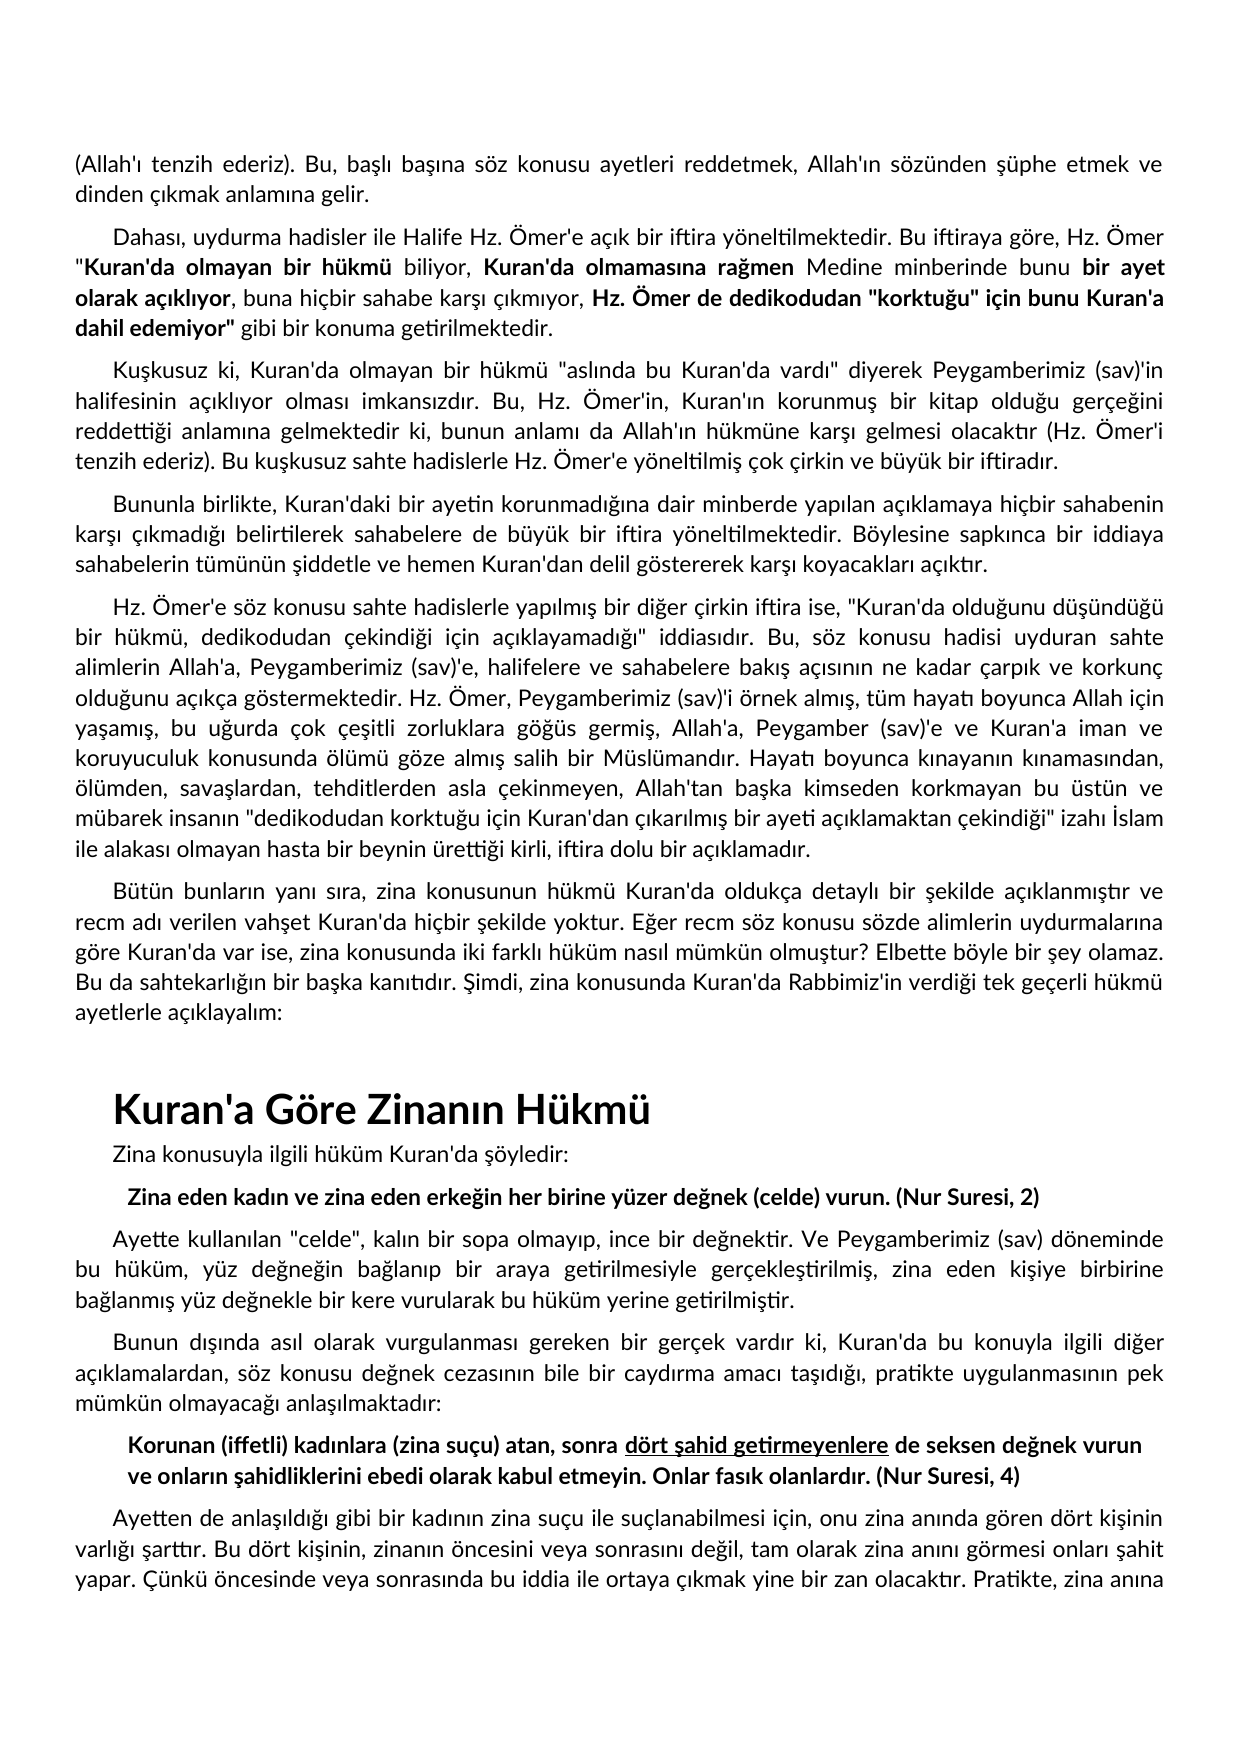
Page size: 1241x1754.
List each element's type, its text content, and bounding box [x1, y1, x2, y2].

text Bütün bunların yanı sıra, zina konusunun hükmü Kuran'da oldukça detaylı bir şekilde açıklanmıştır ve recm adı verilen vahşet Kuran'da hiçbir şekilde yoktur. Eğer recm söz konusu sözde alimlerin uydurmalarına göre Kuran'da var ise, zina konusunda iki farklı hüküm nasıl mümkün olmuştur? Elbette böyle bir şey olamaz. Bu da sahtekarlığın bir başka kanıtıdır. Şimdi, zina konusunda Kuran'da Rabbimiz'in verdiği tek geçerli hükmü ayetlerle açıklayalım: [75, 877, 1165, 1025]
text Bununla birlikte, Kuran'daki bir ayetin korunmadığına dair minberde yapılan açıklamaya hiçbir sahabenin karşı çıkmadığı belirtilerek sahabelere de büyük bir iftira yöneltilmektedir. Böylesine sapkınca bir iddiaya sahabelerin tümünün şiddetle ve hemen Kuran'dan delil göstererek karşı koyacakları açıktır. [75, 489, 1165, 577]
text Zina eden kadın ve zina eden erkeğin her birine yüzer değnek (celde) vurun. (Nur Suresi, 2) [127, 1182, 1143, 1210]
text (Allah'ı tenzih ederiz). Bu, başlı başına söz konusu ayetleri reddetmek, Allah'ın sözünden şüphe etmek ve dinden çıkmak anlamına gelir. [75, 150, 1165, 208]
text Hz. Ömer'e söz konusu sahte hadislerle yapılmış bir diğer çirkin iftira ise, "Kuran'da olduğunu düşündüğü bir hükmü, dedikodudan çekindiği için açıklayamadığı" iddiasıdır. Bu, söz konusu hadisi uyduran sahte alimlerin Allah'a, Peygamberimiz (sav)'e, halifelere ve sahabelere bakış açısının ne kadar çarpık ve korkunç olduğunu açıkça göstermektedir. Hz. Ömer, Peygamberimiz (sav)'i örnek almış, tüm hayatı boyunca Allah için yaşamış, bu uğurda çok çeşitli zorluklara göğüs germiş, Allah'a, Peygamber (sav)'e ve Kuran'a iman ve koruyuculuk konusunda ölümü göze almış salih bir Müslümandır. Hayatı boyunca kınayanın kınamasından, ölümden, savaşlardan, tehditlerden asla çekinmeyen, Allah'tan başka kimseden korkmayan bu üstün ve mübarek insanın "dedikodudan korktuğu için Kuran'dan çıkarılmış bir ayeti açıklamaktan çekindiği" izahı İslam ile alakası olmayan hasta bir beynin ürettiği kirli, iftira dolu bir açıklamadır. [75, 593, 1165, 862]
text Ayette kullanılan "celde", kalın bir sopa olmayıp, ince bir değnektir. Ve Peygamberimiz (sav) döneminde bu hüküm, yüz değneğin bağlanıp bir araya getirilmesiyle gerçekleştirilmiş, zina eden kişiye birbirine bağlanmış yüz değnekle bir kere vurularak bu hüküm yerine getirilmiştir. [75, 1225, 1165, 1313]
text Bunun dışında asıl olarak vurgulanması gereken bir gerçek vardır ki, Kuran'da bu konuyla ilgili diğer açıklamalardan, söz konusu değnek cezasının bile bir caydırma amacı taşıdığı, pratikte uygulanmasının pek mümkün olmayacağı anlaşılmaktadır: [75, 1328, 1165, 1416]
text Dahası, uydurma hadisler ile Halife Hz. Ömer'e açık bir iftira yöneltilmektedir. Bu iftiraya göre, Hz. Ömer "Kuran'da olmayan bir hükmü biliyor, Kuran'da olmamasına rağmen Medine minberinde bunu bir ayet olarak açıklıyor, buna hiçbir sahabe karşı çıkmıyor, Hz. Ömer de dedikodudan "korktuğu" için bunu Kuran'a dahil edemiyor" gibi bir konuma getirilmektedir. [75, 223, 1165, 341]
text Korunan (iffetli) kadınlara (zina suçu) atan, sonra dört şahid getirmeyenlere de seksen değnek vurun ve onların şahidliklerini ebedi olarak kabul etmeyin. Onlar fasık olanlardır. (Nur Suresi, 4) [127, 1431, 1143, 1489]
text Ayetten de anlaşıldığı gibi bir kadının zina suçu ile suçlanabilmesi için, onu zina anında gören dört kişinin varlığı şarttır. Bu dört kişinin, zinanın öncesini veya sonrasını değil, tam olarak zina anını görmesi onları şahit yapar. Çünkü öncesinde veya sonrasında bu iddia ile ortaya çıkmak yine bir zan olacaktır. Pratikte, zina anına [75, 1504, 1165, 1592]
text Zina konusuyla ilgili hüküm Kuran'da şöyledir: [75, 1139, 1165, 1167]
subtitle Kuran'a Göre Zinanın Hükmü [112, 1083, 1165, 1133]
text Kuşkusuz ki, Kuran'da olmayan bir hükmü "aslında bu Kuran'da vardı" diyerek Peygamberimiz (sav)'in halifesinin açıklıyor olması imkansızdır. Bu, Hz. Ömer'in, Kuran'ın korunmuş bir kitap olduğu gerçeğini reddettiği anlamına gelmektedir ki, bunun anlamı da Allah'ın hükmüne karşı gelmesi olacaktır (Hz. Ömer'i tenzih ederiz). Bu kuşkusuz sahte hadislerle Hz. Ömer'e yöneltilmiş çok çirkin ve büyük bir iftiradır. [75, 356, 1165, 474]
